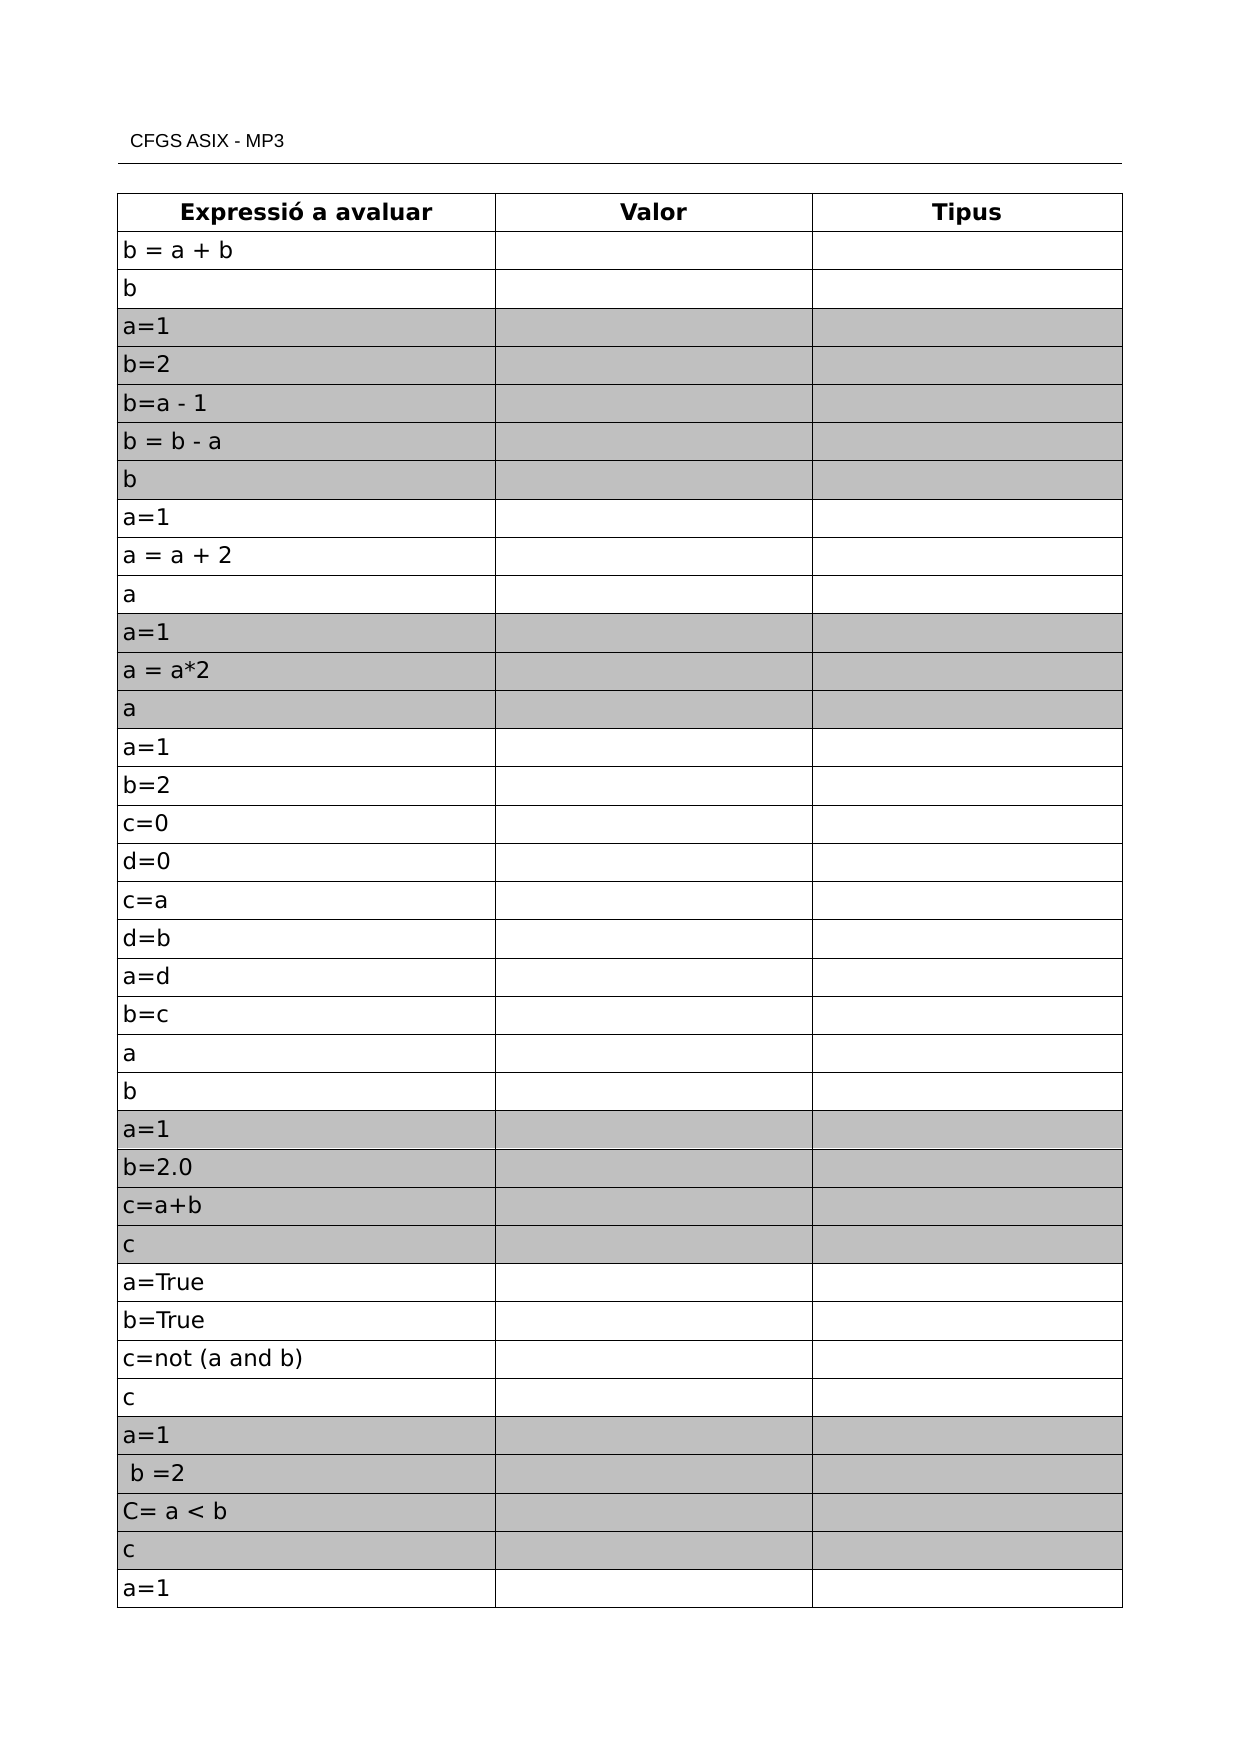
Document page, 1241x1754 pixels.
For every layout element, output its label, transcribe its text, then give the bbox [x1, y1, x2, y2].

table_cell [813, 1302, 1122, 1340]
table_cell d=b [118, 920, 495, 957]
table_cell b [118, 270, 495, 307]
table_cell [813, 423, 1122, 460]
table_cell [813, 1111, 1122, 1148]
table_cell [813, 385, 1122, 422]
table_cell [813, 1341, 1122, 1378]
table_cell [496, 500, 812, 537]
table_cell [496, 1341, 812, 1378]
table_cell [813, 309, 1122, 346]
table_cell b = a + b [118, 232, 495, 269]
table_cell a [118, 691, 495, 728]
table_cell [496, 1188, 812, 1225]
table_header Expressió a avaluar [118, 194, 495, 231]
table_cell [496, 423, 812, 460]
table_cell [813, 653, 1122, 690]
table_cell [496, 844, 812, 881]
table_cell [813, 882, 1122, 919]
table_cell c [118, 1532, 495, 1569]
table_cell [496, 920, 812, 957]
table_cell [813, 1035, 1122, 1072]
table_cell [496, 806, 812, 843]
table_cell [813, 1379, 1122, 1416]
table_cell [496, 997, 812, 1034]
table_cell [813, 1494, 1122, 1531]
table_cell c [118, 1379, 495, 1416]
table_cell [813, 500, 1122, 537]
table_cell b [118, 461, 495, 499]
table_header Tipus [813, 194, 1122, 231]
table_cell [813, 1532, 1122, 1569]
table_cell [496, 882, 812, 919]
table_cell [496, 1455, 812, 1493]
table_cell [496, 1226, 812, 1263]
table_cell [813, 1264, 1122, 1301]
table_cell [496, 1417, 812, 1454]
table_cell a=1 [118, 1111, 495, 1148]
table_cell [813, 1188, 1122, 1225]
table_cell [496, 1264, 812, 1301]
table_cell c [118, 1226, 495, 1263]
table_cell [496, 232, 812, 269]
table_cell C= a < b [118, 1494, 495, 1531]
table_cell [813, 920, 1122, 957]
table_cell a=1 [118, 729, 495, 766]
table_cell [496, 1035, 812, 1072]
table_cell [813, 538, 1122, 575]
table_cell [496, 1073, 812, 1110]
table_cell a=d [118, 959, 495, 996]
table_cell a [118, 576, 495, 613]
table_cell c=a+b [118, 1188, 495, 1225]
table_cell [496, 653, 812, 690]
table_cell c=not (a and b) [118, 1341, 495, 1378]
table_cell [813, 691, 1122, 728]
table_cell b=2 [118, 767, 495, 804]
table_cell [496, 461, 812, 499]
table_cell [813, 1570, 1122, 1607]
table_cell [496, 729, 812, 766]
table_cell [813, 997, 1122, 1034]
table_cell [496, 691, 812, 728]
table_header Valor [496, 194, 812, 231]
table_cell b=True [118, 1302, 495, 1340]
table_cell [496, 576, 812, 613]
table_cell a=True [118, 1264, 495, 1301]
table_cell a=1 [118, 500, 495, 537]
table_cell [813, 1455, 1122, 1493]
table_cell [813, 1073, 1122, 1110]
table_cell [496, 1302, 812, 1340]
table_cell a=1 [118, 614, 495, 652]
table_cell [496, 1494, 812, 1531]
table_cell [496, 538, 812, 575]
table_cell [813, 729, 1122, 766]
table_cell a=1 [118, 1417, 495, 1454]
table_cell b =2 [118, 1455, 495, 1493]
table_cell [813, 806, 1122, 843]
table_cell [813, 232, 1122, 269]
table_cell a = a + 2 [118, 538, 495, 575]
table_cell [813, 576, 1122, 613]
table_cell a = a*2 [118, 653, 495, 690]
table_cell [813, 959, 1122, 996]
table_cell [496, 1570, 812, 1607]
table_cell [813, 614, 1122, 652]
table_cell [496, 959, 812, 996]
table_cell [496, 1532, 812, 1569]
table_cell [813, 1150, 1122, 1187]
table_cell [496, 385, 812, 422]
table_cell c=a [118, 882, 495, 919]
table_cell [813, 1226, 1122, 1263]
table_cell [496, 309, 812, 346]
table_cell d=0 [118, 844, 495, 881]
table_cell [813, 767, 1122, 804]
table_cell b=2.0 [118, 1150, 495, 1187]
table_cell b=2 [118, 347, 495, 384]
table_cell [496, 1111, 812, 1148]
table_cell [813, 1417, 1122, 1454]
table_cell [496, 347, 812, 384]
table_cell c=0 [118, 806, 495, 843]
table_cell b = b - a [118, 423, 495, 460]
table_cell a=1 [118, 1570, 495, 1607]
table_cell [496, 1379, 812, 1416]
table_cell a=1 [118, 309, 495, 346]
table_cell [813, 844, 1122, 881]
table_cell [496, 614, 812, 652]
table_cell b=a - 1 [118, 385, 495, 422]
table_cell [496, 1150, 812, 1187]
table_cell a [118, 1035, 495, 1072]
table_cell [813, 461, 1122, 499]
table_cell b=c [118, 997, 495, 1034]
table_cell [813, 270, 1122, 307]
table_cell [496, 767, 812, 804]
table_cell [496, 270, 812, 307]
table_cell [813, 347, 1122, 384]
table_cell b [118, 1073, 495, 1110]
